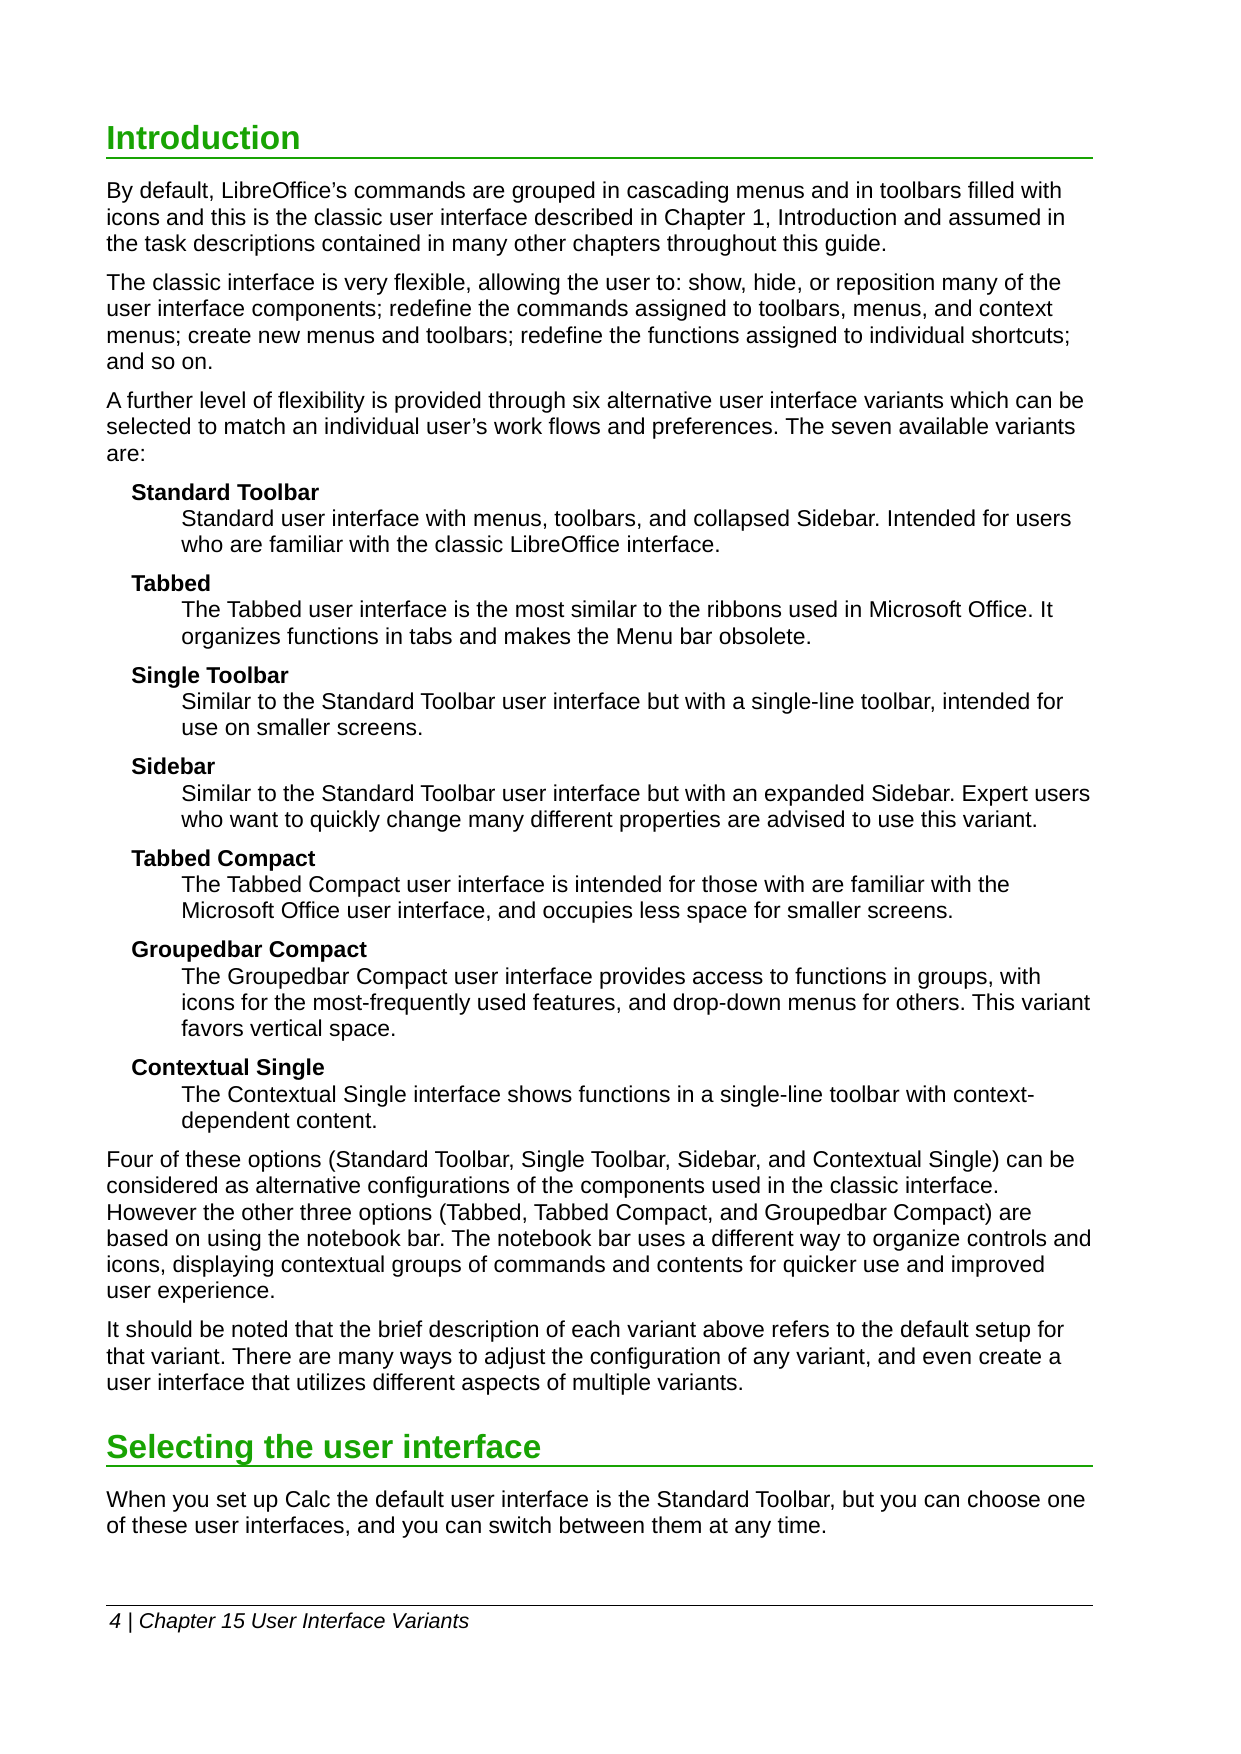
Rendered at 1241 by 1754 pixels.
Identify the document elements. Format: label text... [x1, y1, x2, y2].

text By default, LibreOffice’s commands are grouped in cascading menus and in toolbars filled with icons and this is the classic user interface described in Chapter 1, Introduction and assumed in the task descriptions contained in many other chapters throughout this guide. [106, 177, 1093, 256]
text Standard Toolbar [131, 478, 1093, 505]
text A further level of flexibility is provided through six alternative user interface variants which can be selected to match an individual user’s work flows and preferences. The seven available variants are: [106, 387, 1093, 466]
text Tabbed [131, 570, 1093, 596]
text Groupedbar Compact [131, 936, 1093, 963]
text Standard user interface with menus, toolbars, and collapsed Sidebar. Intended for users who are familiar with the classic LibreOffice interface. [181, 505, 1093, 557]
text The Contextual Single interface shows functions in a single-line toolbar with context-dependent content. [181, 1081, 1093, 1133]
text Tabbed Compact [131, 845, 1093, 871]
text Similar to the Standard Toolbar user interface but with a single-line toolbar, intended for use on smaller screens. [181, 688, 1093, 741]
text Contextual Single [131, 1054, 1093, 1081]
text The Tabbed Compact user interface is intended for those with are familiar with the Microsoft Office user interface, and occupies less space for smaller screens. [181, 871, 1093, 924]
text The Tabbed user interface is the most similar to the ribbons used in Microsoft Office. It organizes functions in tabs and makes the Menu bar obsolete. [181, 596, 1093, 649]
text Four of these options (Standard Toolbar, Single Toolbar, Sidebar, and Contextual Single) can be considered as alternative configurations of the components used in the classic interface. However the other three options (Tabbed, Tabbed Compact, and Groupedbar Compact) are based on using the notebook bar. The notebook bar uses a different way to organize controls and icons, displaying contextual groups of commands and contents for quicker use and improved user experience. [106, 1146, 1093, 1304]
text The Groupedbar Compact user interface provides access to functions in groups, with icons for the most-frequently used features, and drop-down menus for others. This variant favors vertical space. [181, 963, 1093, 1042]
text Similar to the Standard Toolbar user interface but with an expanded Sidebar. Expert users who want to quickly change many different properties are advised to use this variant. [181, 779, 1093, 832]
text When you set up Calc the default user interface is the Standard Toolbar, but you can choose one of these user interfaces, and you can switch between them at any time. [106, 1486, 1093, 1539]
subtitle Introduction [106, 118, 1093, 157]
subtitle Selecting the user interface [106, 1427, 1093, 1465]
text Sidebar [131, 753, 1093, 779]
text It should be noted that the brief description of each variant above refers to the default setup for that variant. There are many ways to adjust the configuration of any variant, and even create a user interface that utilizes different aspects of multiple variants. [106, 1316, 1093, 1395]
text The classic interface is very flexible, allowing the user to: show, hide, or reposition many of the user interface components; redefine the commands assigned to toolbars, menus, and context menus; create new menus and toolbars; redefine the functions assigned to individual shortcuts; and so on. [106, 269, 1093, 374]
text Single Toolbar [131, 662, 1093, 688]
